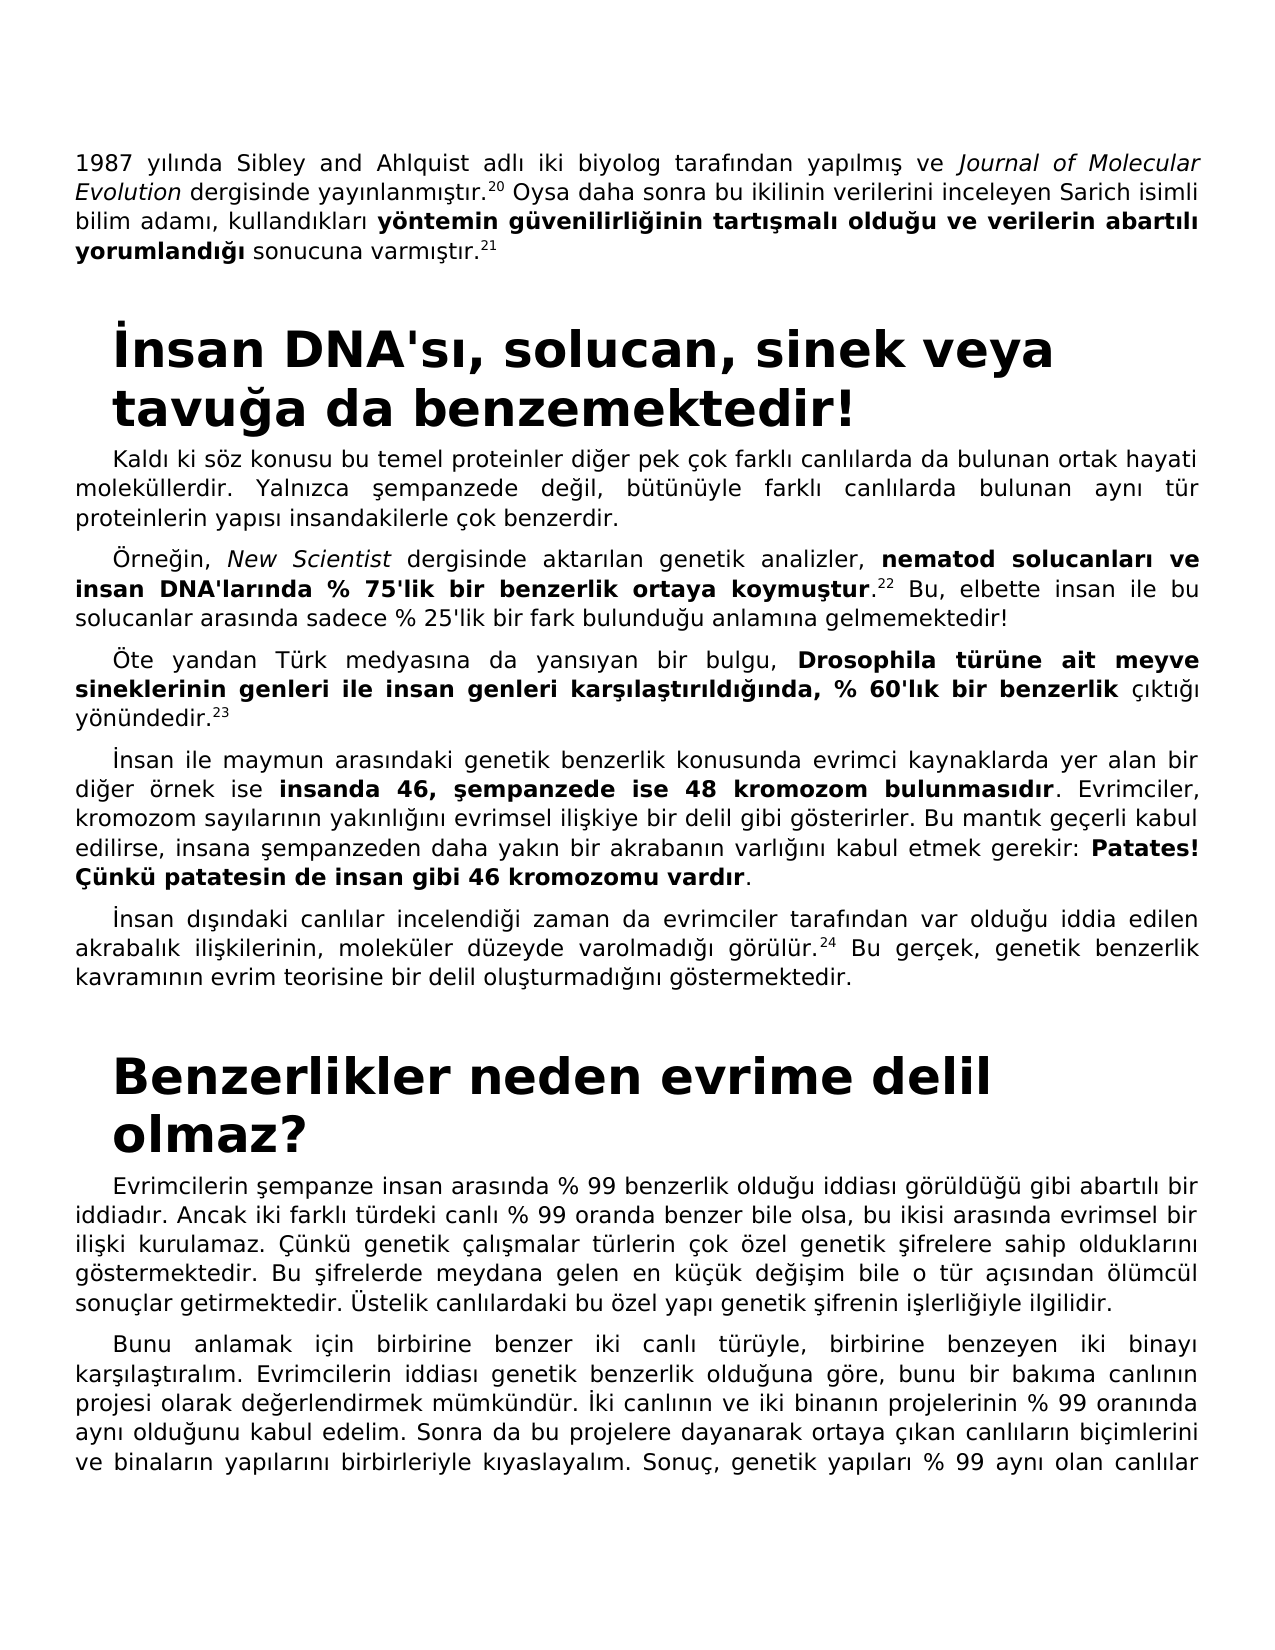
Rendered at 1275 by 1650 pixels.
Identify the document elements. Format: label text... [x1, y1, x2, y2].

text Evrimcilerin şempanze insan arasında % 99 benzerlik olduğu iddiası görüldüğü gibi abartılı bir iddiadır. Ancak iki farklı türdeki canlı % 99 oranda benzer bile olsa, bu ikisi arasında evrimsel bir ilişki kurulamaz. Çünkü genetik çalışmalar türlerin çok özel genetik şifrelere sahip olduklarını göstermektedir. Bu şifrelerde meydana gelen en küçük değişim bile o tür açısından ölümcül sonuçlar getirmektedir. Üstelik canlılardaki bu özel yapı genetik şifrenin işlerliğiyle ilgilidir. [75, 1173, 1200, 1317]
subtitle Benzerlikler neden evrime delil olmaz? [112, 1048, 1200, 1164]
text İnsan ile maymun arasındaki genetik benzerlik konusunda evrimci kaynaklarda yer alan bir diğer örnek ise insanda 46, şempanzede ise 48 kromozom bulunmasıdır. Evrimciler, kromozom sayılarının yakınlığını evrimsel ilişkiye bir delil gibi gösterirler. Bu mantık geçerli kabul edilirse, insana şempanzeden daha yakın bir akrabanın varlığını kabul etmek gerekir: Patates! Çünkü patatesin de insan gibi 46 kromozomu vardır. [75, 747, 1200, 891]
subtitle İnsan DNA'sı, solucan, sinek veya tavuğa da benzemektedir! [112, 321, 1200, 438]
text Kaldı ki söz konusu bu temel proteinler diğer pek çok farklı canlılarda da bulunan ortak hayati moleküllerdir. Yalnızca şempanzede değil, bütünüyle farklı canlılarda bulunan aynı tür proteinlerin yapısı insandakilerle çok benzerdir. [75, 446, 1200, 531]
text İnsan dışındaki canlılar incelendiği zaman da evrimciler tarafından var olduğu iddia edilen akrabalık ilişkilerinin, moleküler düzeyde varolmadığı görülür.24 Bu gerçek, genetik benzerlik kavramının evrim teorisine bir delil oluşturmadığını göstermektedir. [75, 906, 1200, 991]
text Bunu anlamak için birbirine benzer iki canlı türüyle, birbirine benzeyen iki binayı karşılaştıralım. Evrimcilerin iddiası genetik benzerlik olduğuna göre, bunu bir bakıma canlının projesi olarak değerlendirmek mümkündür. İki canlının ve iki binanın projelerinin % 99 oranında aynı olduğunu kabul edelim. Sonra da bu projelere dayanarak ortaya çıkan canlıların biçimlerini ve binaların yapılarını birbirleriyle kıyaslayalım. Sonuç, genetik yapıları % 99 aynı olan canlılar [75, 1332, 1200, 1475]
text Öte yandan Türk medyasına da yansıyan bir bulgu, Drosophila türüne ait meyve sineklerinin genleri ile insan genleri karşılaştırıldığında, % 60'lık bir benzerlik çıktığı yönündedir.23 [75, 647, 1200, 732]
text Örneğin, New Scientist dergisinde aktarılan genetik analizler, nematod solucanları ve insan DNA'larında % 75'lik bir benzerlik ortaya koymuştur.22 Bu, elbette insan ile bu solucanlar arasında sadece % 25'lik bir fark bulunduğu anlamına gelmemektedir! [75, 546, 1200, 632]
text 1987 yılında Sibley and Ahlquist adlı iki biyolog tarafından yapılmış ve Journal of Molecular Evolution dergisinde yayınlanmıştır.20 Oysa daha sonra bu ikilinin verilerini inceleyen Sarich isimli bilim adamı, kullandıkları yöntemin güvenilirliğinin tartışmalı olduğu ve verilerin abartılı yorumlandığı sonucuna varmıştır.21 [75, 150, 1200, 264]
